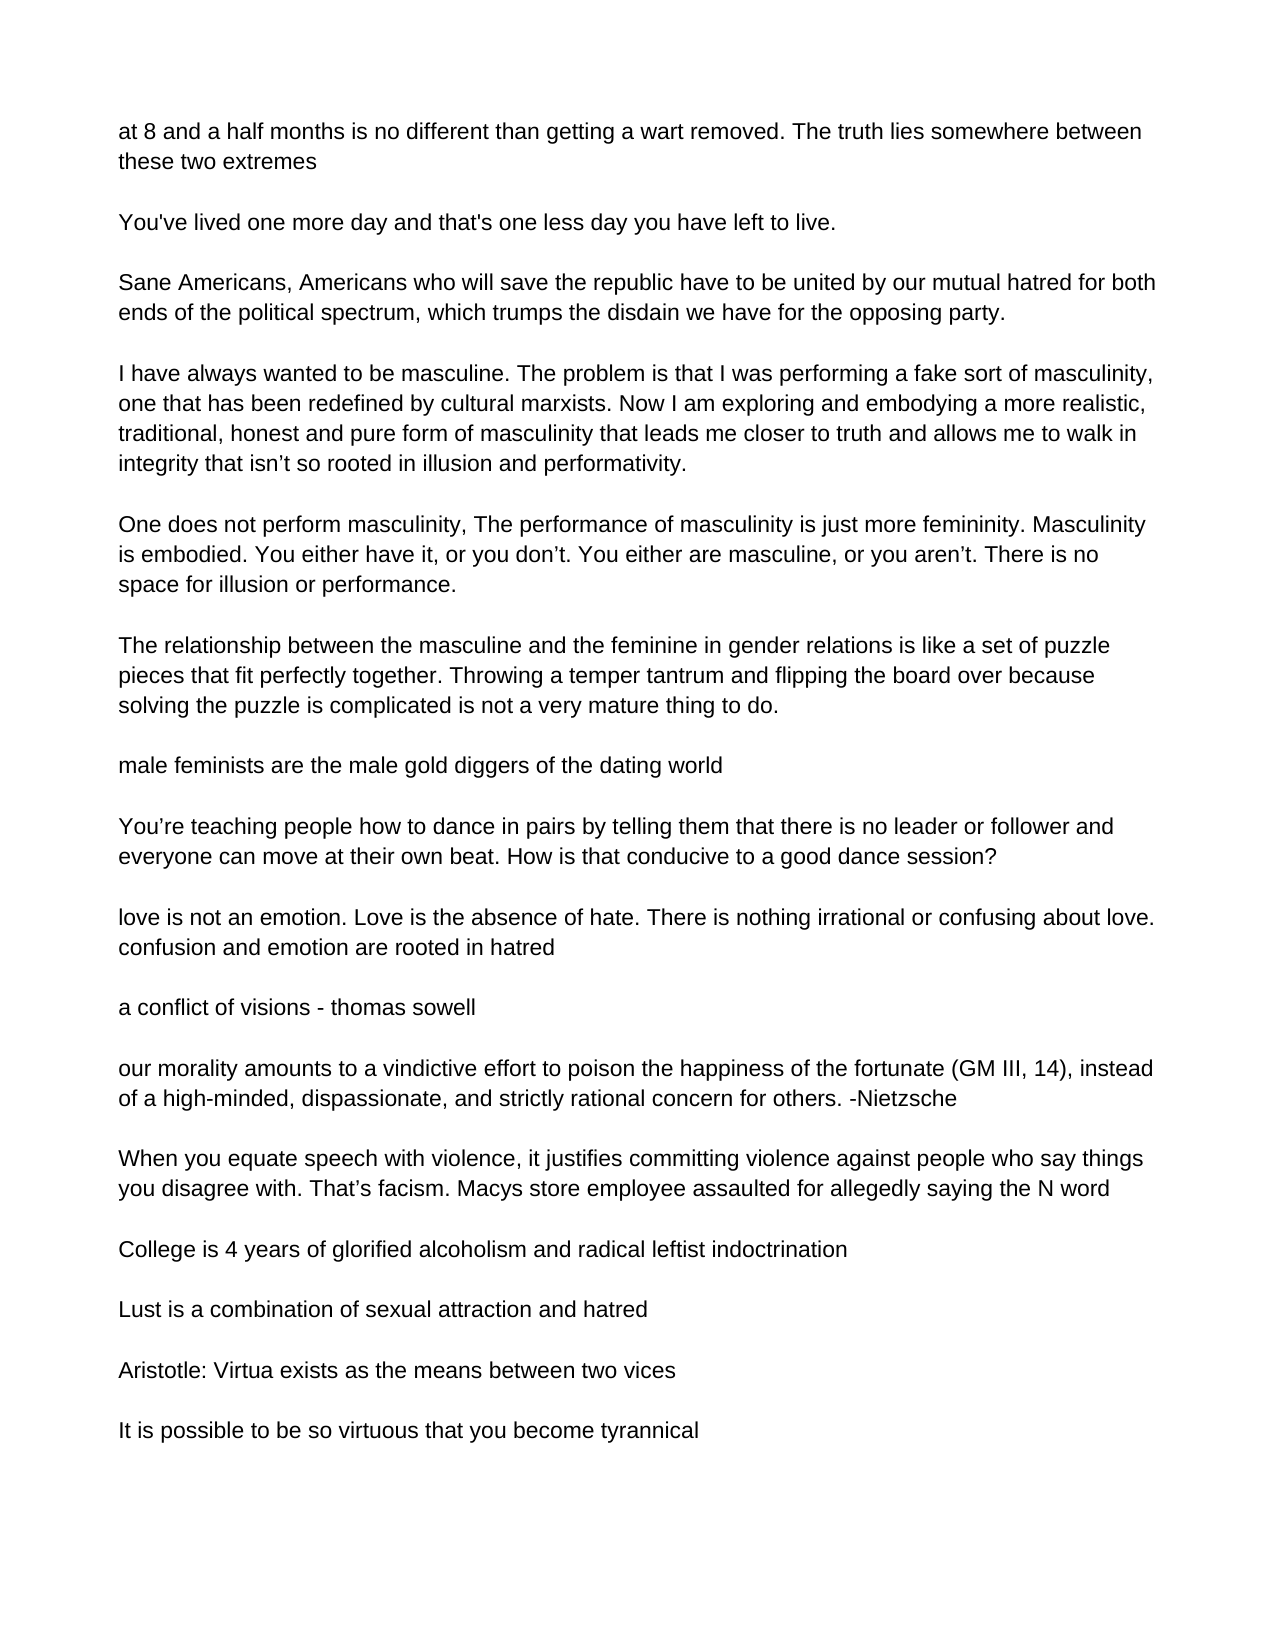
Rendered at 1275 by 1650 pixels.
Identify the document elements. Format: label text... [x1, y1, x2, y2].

text at 8 and a half months is no different than getting a wart removed. The truth lies somewhere between these two extremes [118, 118, 1157, 175]
text One does not perform masculinity, The performance of masculinity is just more femininity. Masculinity is embodied. You either have it, or you don’t. You either are masculine, or you aren’t. There is no space for illusion or performance. [118, 511, 1157, 598]
text Aristotle: Virtua exists as the means between two vices [118, 1357, 1157, 1383]
text male feminists are the male gold diggers of the dating world [118, 752, 1157, 779]
text You've lived one more day and that's one less day you have left to live. [118, 209, 1157, 235]
text I have always wanted to be masculine. The problem is that I was performing a fake sort of masculinity, one that has been redefined by cultural marxists. Now I am exploring and embodying a more realistic, traditional, honest and pure form of masculinity that leads me closer to truth and allows me to walk in integrity that isn’t so rooted in illusion and performativity. [118, 360, 1157, 477]
text love is not an emotion. Love is the absence of hate. There is nothing irrational or confusing about love. [118, 903, 1157, 930]
text College is 4 years of glorified alcoholism and radical leftist indoctrination [118, 1236, 1157, 1262]
text our morality amounts to a vindictive effort to poison the happiness of the fortunate (GM III, 14), instead of a high-minded, dispassionate, and strictly rational concern for others. -Nietzsche [118, 1054, 1157, 1111]
text The relationship between the masculine and the feminine in gender relations is like a set of puzzle pieces that fit perfectly together. Throwing a temper tantrum and flipping the board over because solving the puzzle is complicated is not a very mature thing to do. [118, 632, 1157, 718]
text Lust is a combination of sexual attraction and hatred [118, 1296, 1157, 1323]
text a conflict of visions - thomas sowell [118, 994, 1157, 1021]
text confusion and emotion are rooted in hatred [118, 934, 1157, 960]
text You’re teaching people how to dance in pairs by telling them that there is no leader or follower and everyone can move at their own beat. How is that conducive to a good dance session? [118, 813, 1157, 869]
text Sane Americans, Americans who will save the republic have to be united by our mutual hatred for both ends of the political spectrum, which trumps the disdain we have for the opposing party. [118, 269, 1157, 326]
text When you equate speech with violence, it justifies committing violence against people who say things you disagree with. That’s facism. Macys store employee assaulted for allegedly saying the N word [118, 1145, 1157, 1202]
text It is possible to be so virtuous that you become tyrannical [118, 1417, 1157, 1443]
